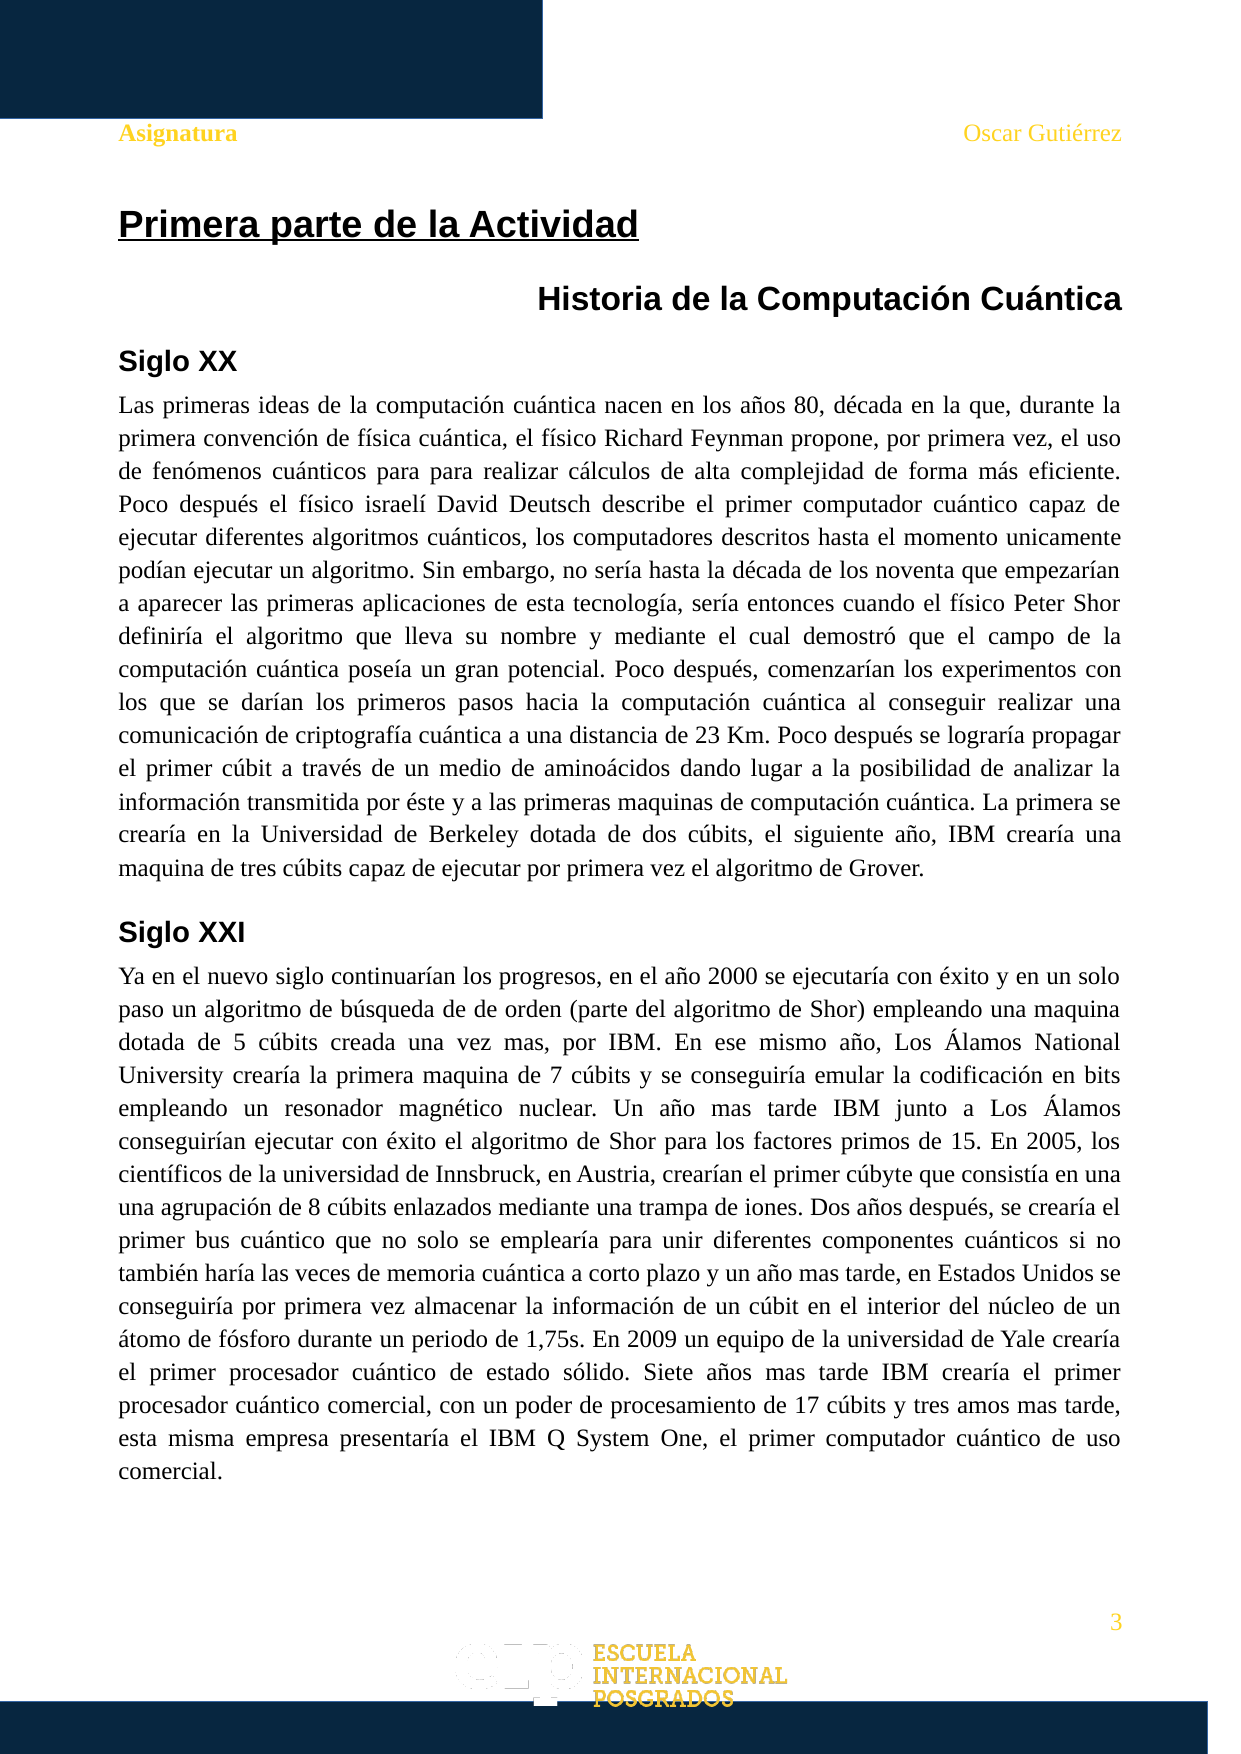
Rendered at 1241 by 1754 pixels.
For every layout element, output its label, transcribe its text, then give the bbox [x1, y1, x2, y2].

subtitle Siglo XXI [118, 915, 1122, 948]
subtitle Siglo XX [118, 344, 1122, 378]
subtitle Primera parte de la Actividad [118, 201, 1122, 245]
text Las primeras ideas de la computación cuántica nacen en los años 80, década en la que, durante la primera convención de física cuántica, el físico Richard Feynman propone, por primera vez, el uso de fenómenos cuánticos para para realizar cálculos de alta complejidad de forma más eficiente. Poco después el físico israelí David Deutsch describe el primer computador cuántico capaz de ejecutar diferentes algoritmos cuánticos, los computadores descritos hasta el momento unicamente podían ejecutar un algoritmo. Sin embargo, no sería hasta la década de los noventa que empezarían a aparecer las primeras aplicaciones de esta tecnología, sería entonces cuando el físico Peter Shor definiría el algoritmo que lleva su nombre y mediante el cual demostró que el campo de la computación cuántica poseía un gran potencial. Poco después, comenzarían los experimentos con los que se darían los primeros pasos hacia la computación cuántica al conseguir realizar una comunicación de criptografía cuántica a una distancia de 23 Km. Poco después se lograría propagar el primer cúbit a través de un medio de aminoácidos dando lugar a la posibilidad de analizar la información transmitida por éste y a las primeras maquinas de computación cuántica. La primera se crearía en la Universidad de Berkeley dotada de dos cúbits, el siguiente año, IBM crearía una maquina de tres cúbits capaz de ejecutar por primera vez el algoritmo de Grover. [118, 390, 1122, 881]
text Ya en el nuevo siglo continuarían los progresos, en el año 2000 se ejecutaría con éxito y en un solo paso un algoritmo de búsqueda de de orden (parte del algoritmo de Shor) empleando una maquina dotada de 5 cúbits creada una vez mas, por IBM. En ese mismo año, Los Álamos National University crearía la primera maquina de 7 cúbits y se conseguiría emular la codificación en bits empleando un resonador magnético nuclear. Un año mas tarde IBM junto a Los Álamos conseguirían ejecutar con éxito el algoritmo de Shor para los factores primos de 15. En 2005, los científicos de la universidad de Innsbruck, en Austria, crearían el primer cúbyte que consistía en una una agrupación de 8 cúbits enlazados mediante una trampa de iones. Dos años después, se crearía el primer bus cuántico que no solo se emplearía para unir diferentes componentes cuánticos si no también haría las veces de memoria cuántica a corto plazo y un año mas tarde, en Estados Unidos se conseguiría por primera vez almacenar la información de un cúbit en el interior del núcleo de un átomo de fósforo durante un periodo de 1,75s. En 2009 un equipo de la universidad de Yale crearía el primer procesador cuántico de estado sólido. Siete años mas tarde IBM crearía el primer procesador cuántico comercial, con un poder de procesamiento de 17 cúbits y tres amos mas tarde, esta misma empresa presentaría el IBM Q System One, el primer computador cuántico de uso comercial. [118, 961, 1122, 1485]
picture [452, 1614, 788, 1712]
subtitle Historia de la Computación Cuántica [118, 278, 1122, 317]
